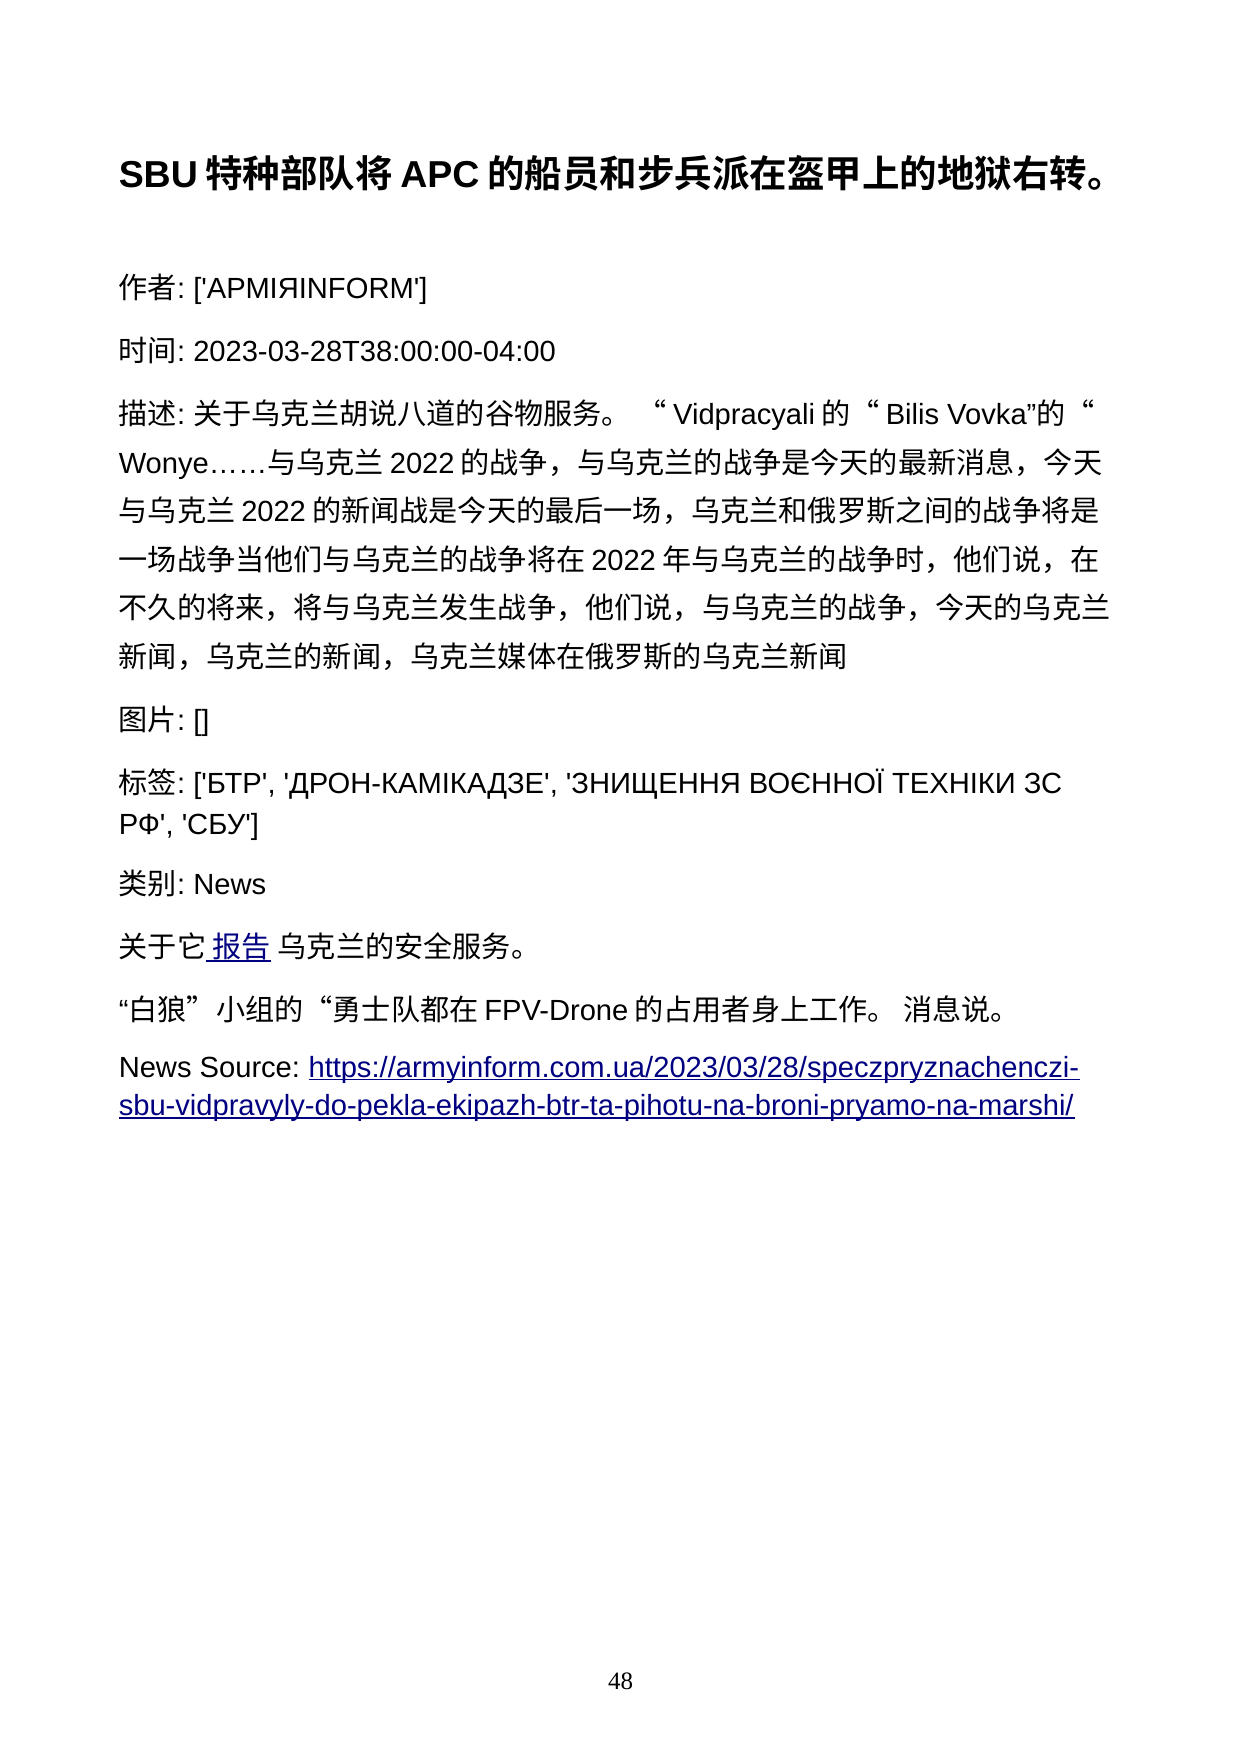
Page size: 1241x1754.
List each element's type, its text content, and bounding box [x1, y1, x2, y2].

subtitle SBU特种部队将APC的船员和步兵派在盔甲上的地狱右转。 [118, 143, 1122, 252]
text 作者: ['АРМІЯINFORM'] [118, 264, 1122, 307]
text 标签: ['БТР', 'ДРОН-КАМІКАДЗЕ', 'ЗНИЩЕННЯ ВОЄННОЇ ТЕХНІКИ ЗС РФ', 'СБУ'] [118, 760, 1122, 841]
text “白狼”小组的“勇士队都在FPV-Drone的占用者身上工作。 消息说。 [118, 986, 1122, 1029]
text 描述: 关于乌克兰胡说八道的谷物服务。 “ Vidpracyali的“ Bilis Vovka”的“ Wonye……与乌克兰2022的战争，与乌克兰的战争是今天的最新消息，今天与乌克兰2022的新闻战是今天的最后一场，乌克兰和俄罗斯之间的战争将是一场战争当他们与乌克兰的战争将在2022年与乌克兰的战争时，他们说，在不久的将来，将与乌克兰发生战争，他们说，与乌克兰的战争，今天的乌克兰新闻，乌克兰的新闻，乌克兰媒体在俄罗斯的乌克兰新闻 [118, 391, 1122, 676]
text News Source: https://armyinform.com.ua/2023/03/28/speczpryznachenczi-sbu-vidpravyly-do-pekla-ekipazh-btr-ta-pihotu-na-broni-pryamo-na-marshi/ [118, 1049, 1122, 1122]
text 类别: News [118, 860, 1122, 902]
text 图片: [] [118, 697, 1122, 739]
text 时间: 2023-03-28T38:00:00-04:00 [118, 328, 1122, 370]
text 关于它 报告 乌克兰的安全服务。 [118, 923, 1122, 966]
